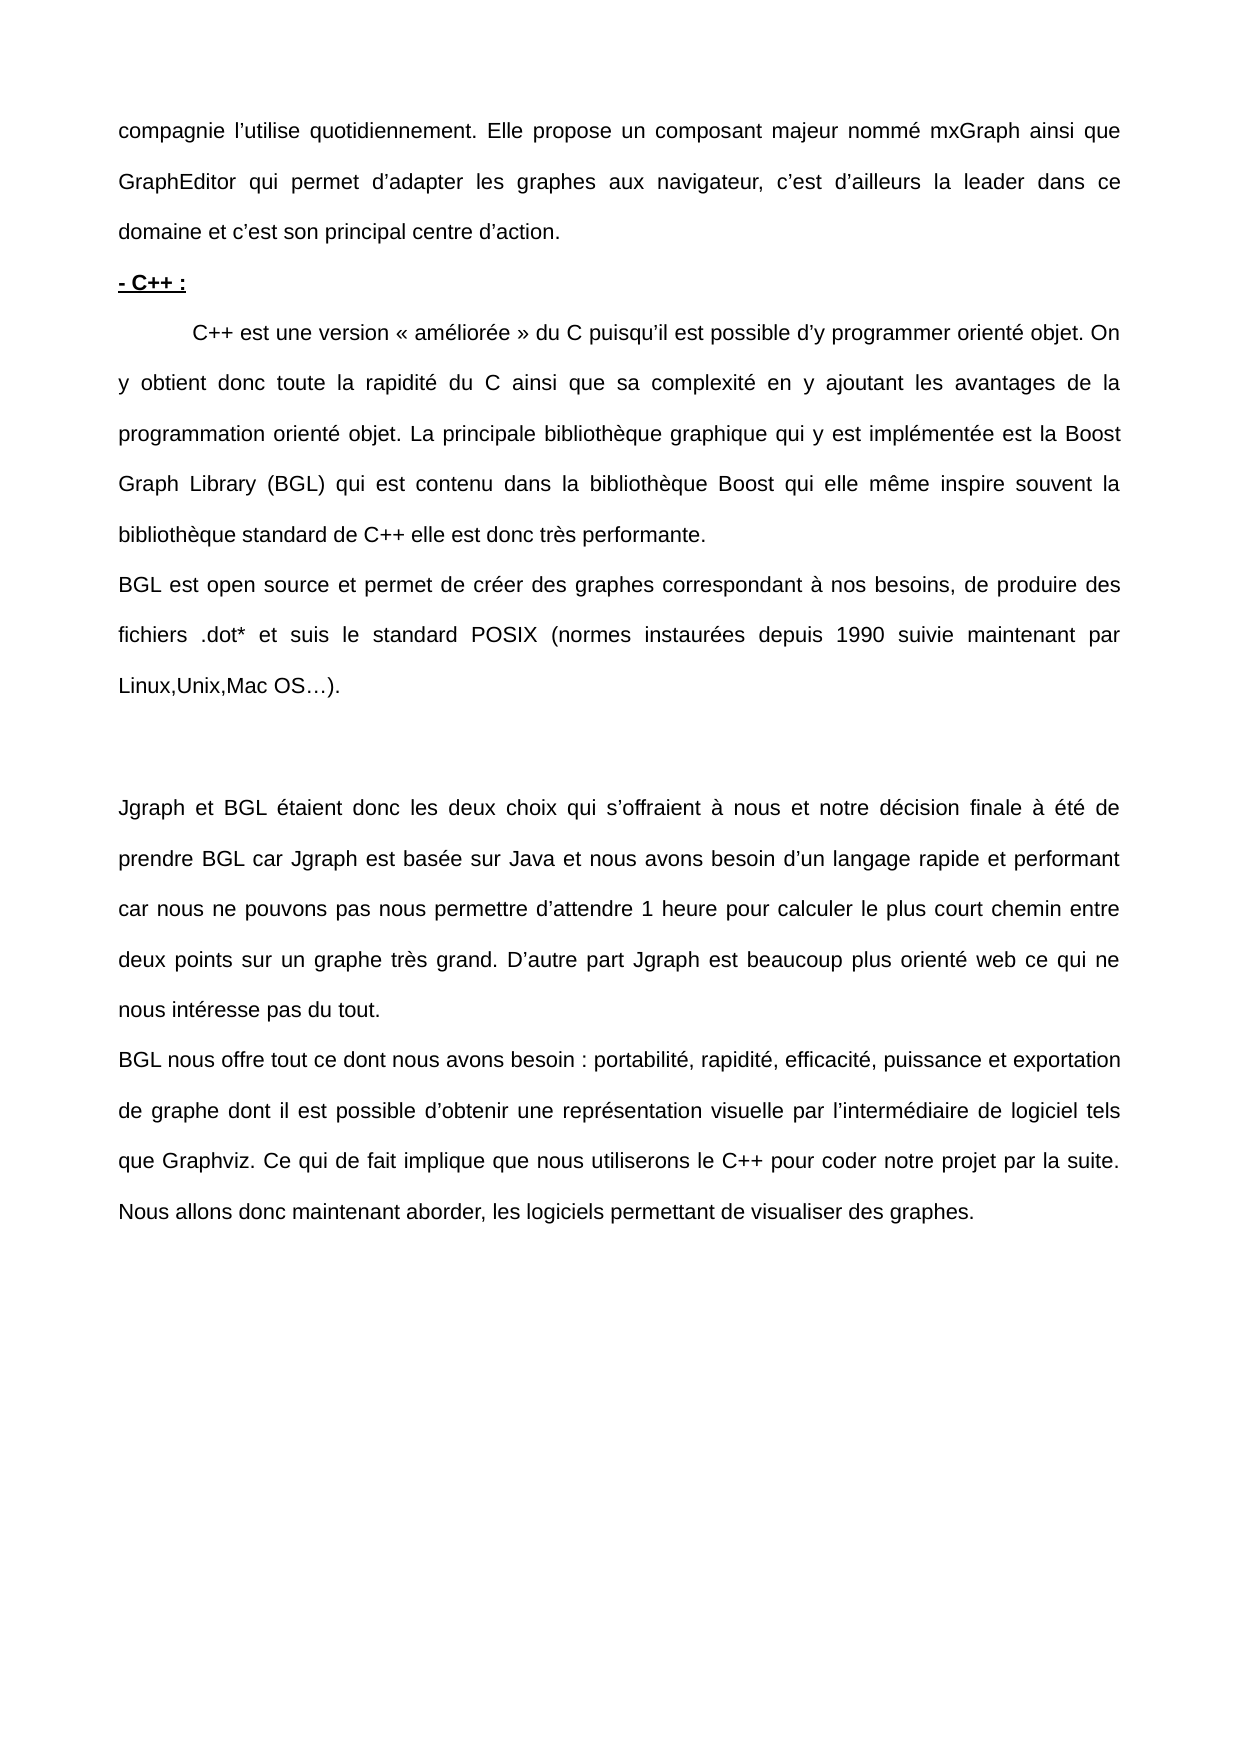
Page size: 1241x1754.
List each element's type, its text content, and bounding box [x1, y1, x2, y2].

text BGL est open source et permet de créer des graphes correspondant à nos besoins, de produire des fichiers .dot* et suis le standard POSIX (normes instaurées depuis 1990 suivie maintenant par Linux,Unix,Mac OS…). [118, 572, 1122, 698]
text - C++ : [118, 269, 1122, 294]
text BGL nous offre tout ce dont nous avons besoin : portabilité, rapidité, efficacité, puissance et exportation de graphe dont il est possible d’obtenir une représentation visuelle par l’intermédiaire de logiciel tels que Graphviz. Ce qui de fait implique que nous utiliserons le C++ pour coder notre projet par la suite. Nous allons donc maintenant aborder, les logiciels permettant de visualiser des graphes. [118, 1047, 1122, 1224]
text C++ est une version « améliorée » du C puisqu’il est possible d’y programmer orienté objet. On y obtient donc toute la rapidité du C ainsi que sa complexité en y ajoutant les avantages de la programmation orienté objet. La principale bibliothèque graphique qui y est implémentée est la Boost Graph Library (BGL) qui est contenu dans la bibliothèque Boost qui elle même inspire souvent la bibliothèque standard de C++ elle est donc très performante. [118, 320, 1122, 547]
text compagnie l’utilise quotidiennement. Elle propose un composant majeur nommé mxGraph ainsi que GraphEditor qui permet d’adapter les graphes aux navigateur, c’est d’ailleurs la leader dans ce domaine et c’est son principal centre d’action. [118, 118, 1122, 244]
text Jgraph et BGL étaient donc les deux choix qui s’offraient à nous et notre décision finale à été de prendre BGL car Jgraph est basée sur Java et nous avons besoin d’un langage rapide et performant car nous ne pouvons pas nous permettre d’attendre 1 heure pour calculer le plus court chemin entre deux points sur un graphe très grand. D’autre part Jgraph est beaucoup plus orienté web ce qui ne nous intéresse pas du tout. [118, 795, 1122, 1022]
